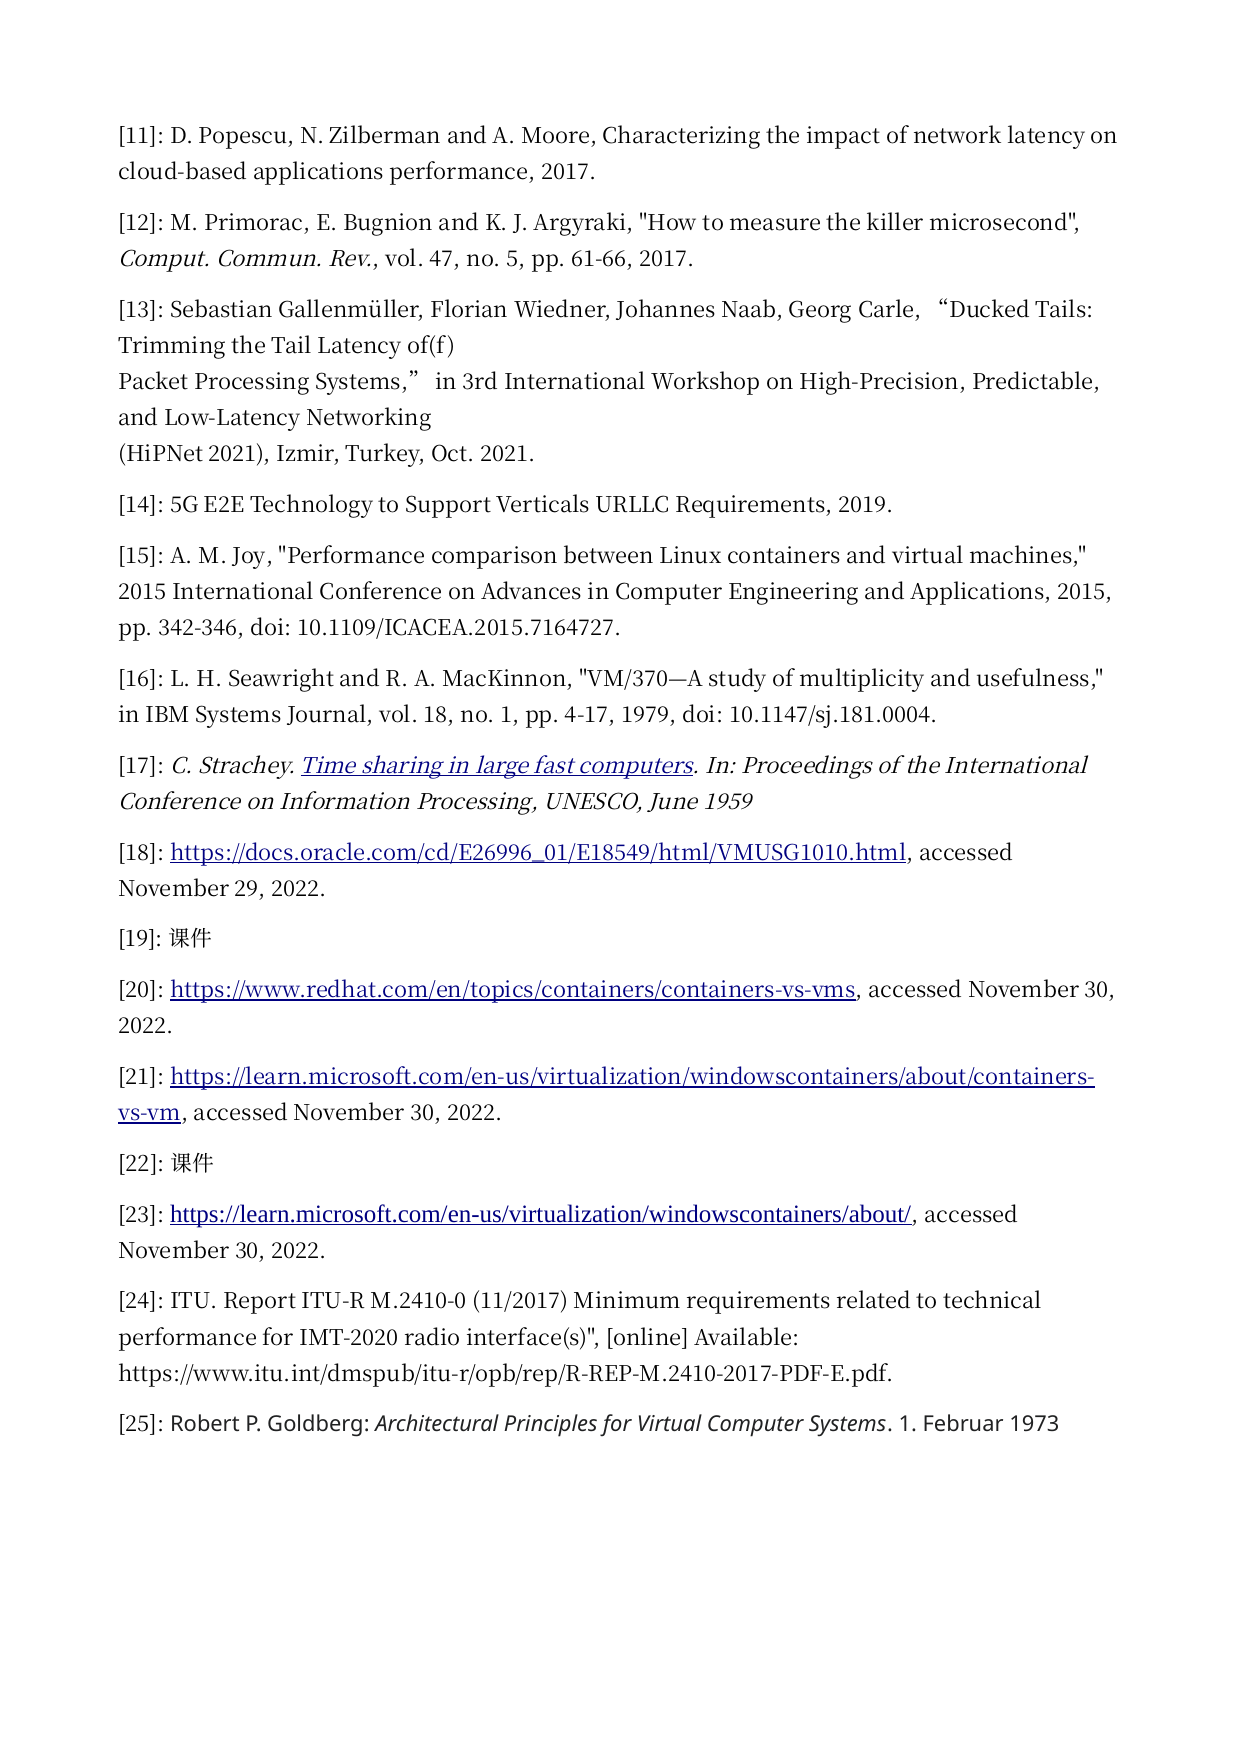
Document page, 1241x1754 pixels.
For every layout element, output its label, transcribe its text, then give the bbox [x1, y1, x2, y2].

text [15]: A. M. Joy, "Performance comparison between Linux containers and virtual machines," 2015 International Conference on Advances in Computer Engineering and Applications, 2015, pp. 342-346, doi: 10.1109/ICACEA.2015.7164727. [118, 538, 1122, 642]
text [16]: L. H. Seawright and R. A. MacKinnon, "VM/370—A study of multiplicity and usefulness," in IBM Systems Journal, vol. 18, no. 1, pp. 4-17, 1979, doi: 10.1147/sj.181.0004. [118, 661, 1122, 728]
text [25]: Robert P. Goldberg: Architectural Principles for Virtual Computer Systems. 1. Februar 1973 [118, 1407, 1122, 1438]
text [14]: 5G E2E Technology to Support Verticals URLLC Requirements, 2019. [118, 487, 1122, 519]
text [17]: C. Strachey. Time sharing in large fast computers. In: Proceedings of the International Conference on Information Processing, UNESCO, June 1959 [118, 748, 1122, 815]
text [20]: https://www.redhat.com/en/topics/containers/containers-vs-vms, accessed November 30, 2022. [118, 972, 1122, 1040]
text [12]: M. Primorac, E. Bugnion and K. J. Argyraki, "How to measure the killer microsecond", Comput. Commun. Rev., vol. 47, no. 5, pp. 61-66, 2017. [118, 205, 1122, 273]
text [19]: 课件 [118, 922, 1122, 953]
text [21]: https://learn.microsoft.com/en-us/virtualization/windowscontainers/about/containers-vs-vm, accessed November 30, 2022. [118, 1059, 1122, 1127]
text [18]: https://docs.oracle.com/cd/E26996_01/E18549/html/VMUSG1010.html, accessed November 29, 2022. [118, 835, 1122, 902]
text [11]: D. Popescu, N. Zilberman and A. Moore, Characterizing the impact of network latency on cloud-based applications performance, 2017. [118, 118, 1122, 186]
text [24]: ITU. Report ITU-R M.2410-0 (11/2017) Minimum requirements related to technical performance for IMT-2020 radio interface(s)", [online] Available: https://www.itu.int/dmspub/itu-r/opb/rep/R-REP-M.2410-2017-PDF-E.pdf. [118, 1284, 1122, 1387]
text [22]: 课件 [118, 1146, 1122, 1177]
text [23]: https://learn.microsoft.com/en-us/virtualization/windowscontainers/about/, accessed November 30, 2022. [118, 1197, 1122, 1264]
text [13]: Sebastian Gallenmüller, Florian Wiedner, Johannes Naab, Georg Carle, “Ducked Tails: Trimming the Tail Latency of(f) Packet Processing Systems,” in 3rd International Workshop on High-Precision, Predictable, and Low-Latency Networking (HiPNet 2021), Izmir, Turkey, Oct. 2021. [118, 292, 1122, 468]
